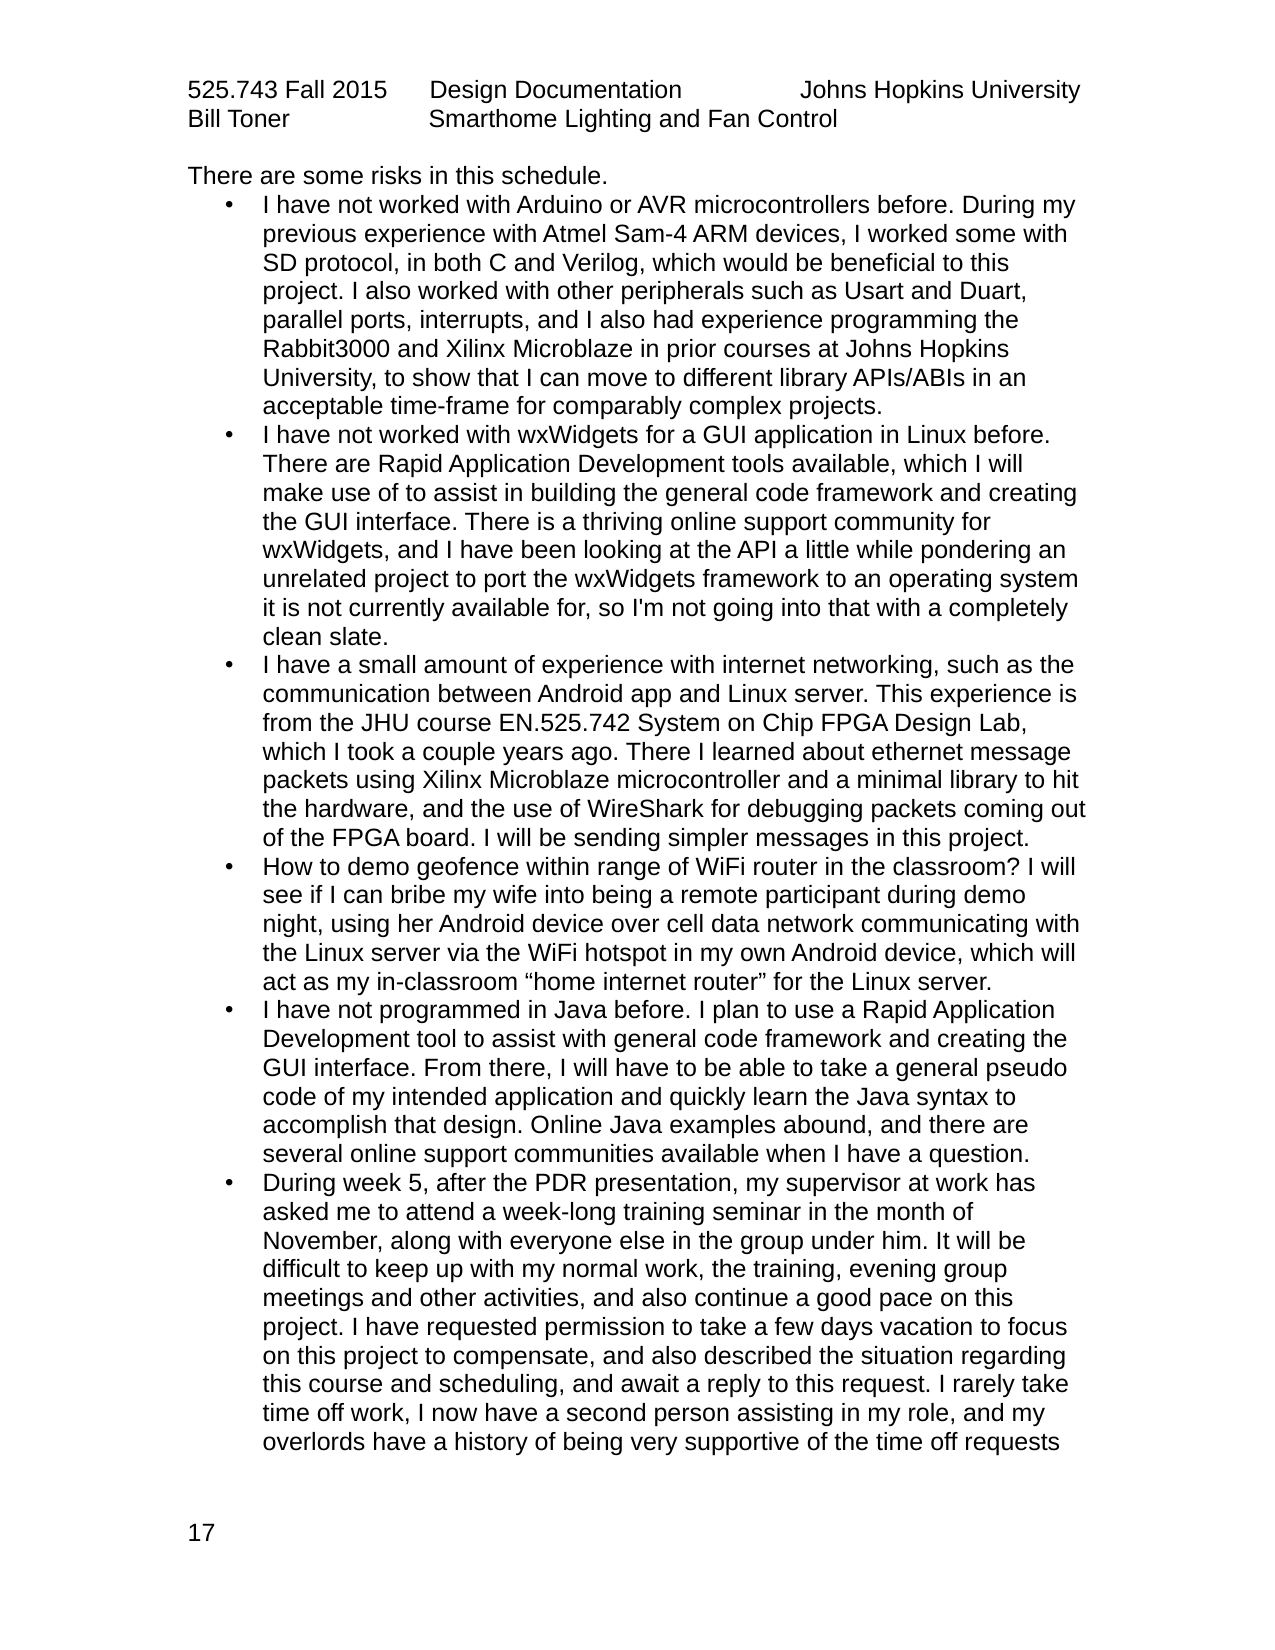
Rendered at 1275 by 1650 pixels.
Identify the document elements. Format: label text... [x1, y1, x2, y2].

list I have not worked with wxWidgets for a GUI application in Linux before. There are Rapid Application Development tools available, which I will make use of to assist in building the general code framework and creating the GUI interface. There is a thriving online support community for wxWidgets, and I have been looking at the API a little while pondering an unrelated project to port the wxWidgets framework to an operating system it is not currently available for, so I'm not going into that with a completely clean slate. [225, 420, 1087, 650]
list During week 5, after the PDR presentation, my supervisor at work has asked me to attend a week-long training seminar in the month of November, along with everyone else in the group under him. It will be difficult to keep up with my normal work, the training, evening group meetings and other activities, and also continue a good pace on this project. I have requested permission to take a few days vacation to focus on this project to compensate, and also described the situation regarding this course and scheduling, and await a reply to this request. I rarely take time off work, I now have a second person assisting in my role, and my overlords have a history of being very supportive of the time off requests [225, 1168, 1087, 1456]
list How to demo geofence within range of WiFi router in the classroom? I will see if I can bribe my wife into being a remote participant during demo night, using her Android device over cell data network communicating with the Linux server via the WiFi hotspot in my own Android device, which will act as my in-classroom “home internet router” for the Linux server. [225, 852, 1087, 995]
list I have not programmed in Java before. I plan to use a Rapid Application Development tool to assist with general code framework and creating the GUI interface. From there, I will have to be able to take a general pseudo code of my intended application and quickly learn the Java syntax to accomplish that design. Online Java examples abound, and there are several online support communities available when I have a question. [225, 995, 1087, 1168]
list I have a small amount of experience with internet networking, such as the communication between Android app and Linux server. This experience is from the JHU course EN.525.742 System on Chip FPGA Design Lab, which I took a couple years ago. There I learned about ethernet message packets using Xilinx Microblaze microcontroller and a minimal library to hit the hardware, and the use of WireShark for debugging packets coming out of the FPGA board. I will be sending simpler messages in this project. [225, 650, 1087, 852]
text There are some risks in this schedule. [187, 161, 1087, 190]
list I have not worked with Arduino or AVR microcontrollers before. During my previous experience with Atmel Sam-4 ARM devices, I worked some with SD protocol, in both C and Verilog, which would be beneficial to this project. I also worked with other peripherals such as Usart and Duart, parallel ports, interrupts, and I also had experience programming the Rabbit3000 and Xilinx Microblaze in prior courses at Johns Hopkins University, to show that I can move to different library APIs/ABIs in an acceptable time-frame for comparably complex projects. [225, 190, 1087, 420]
